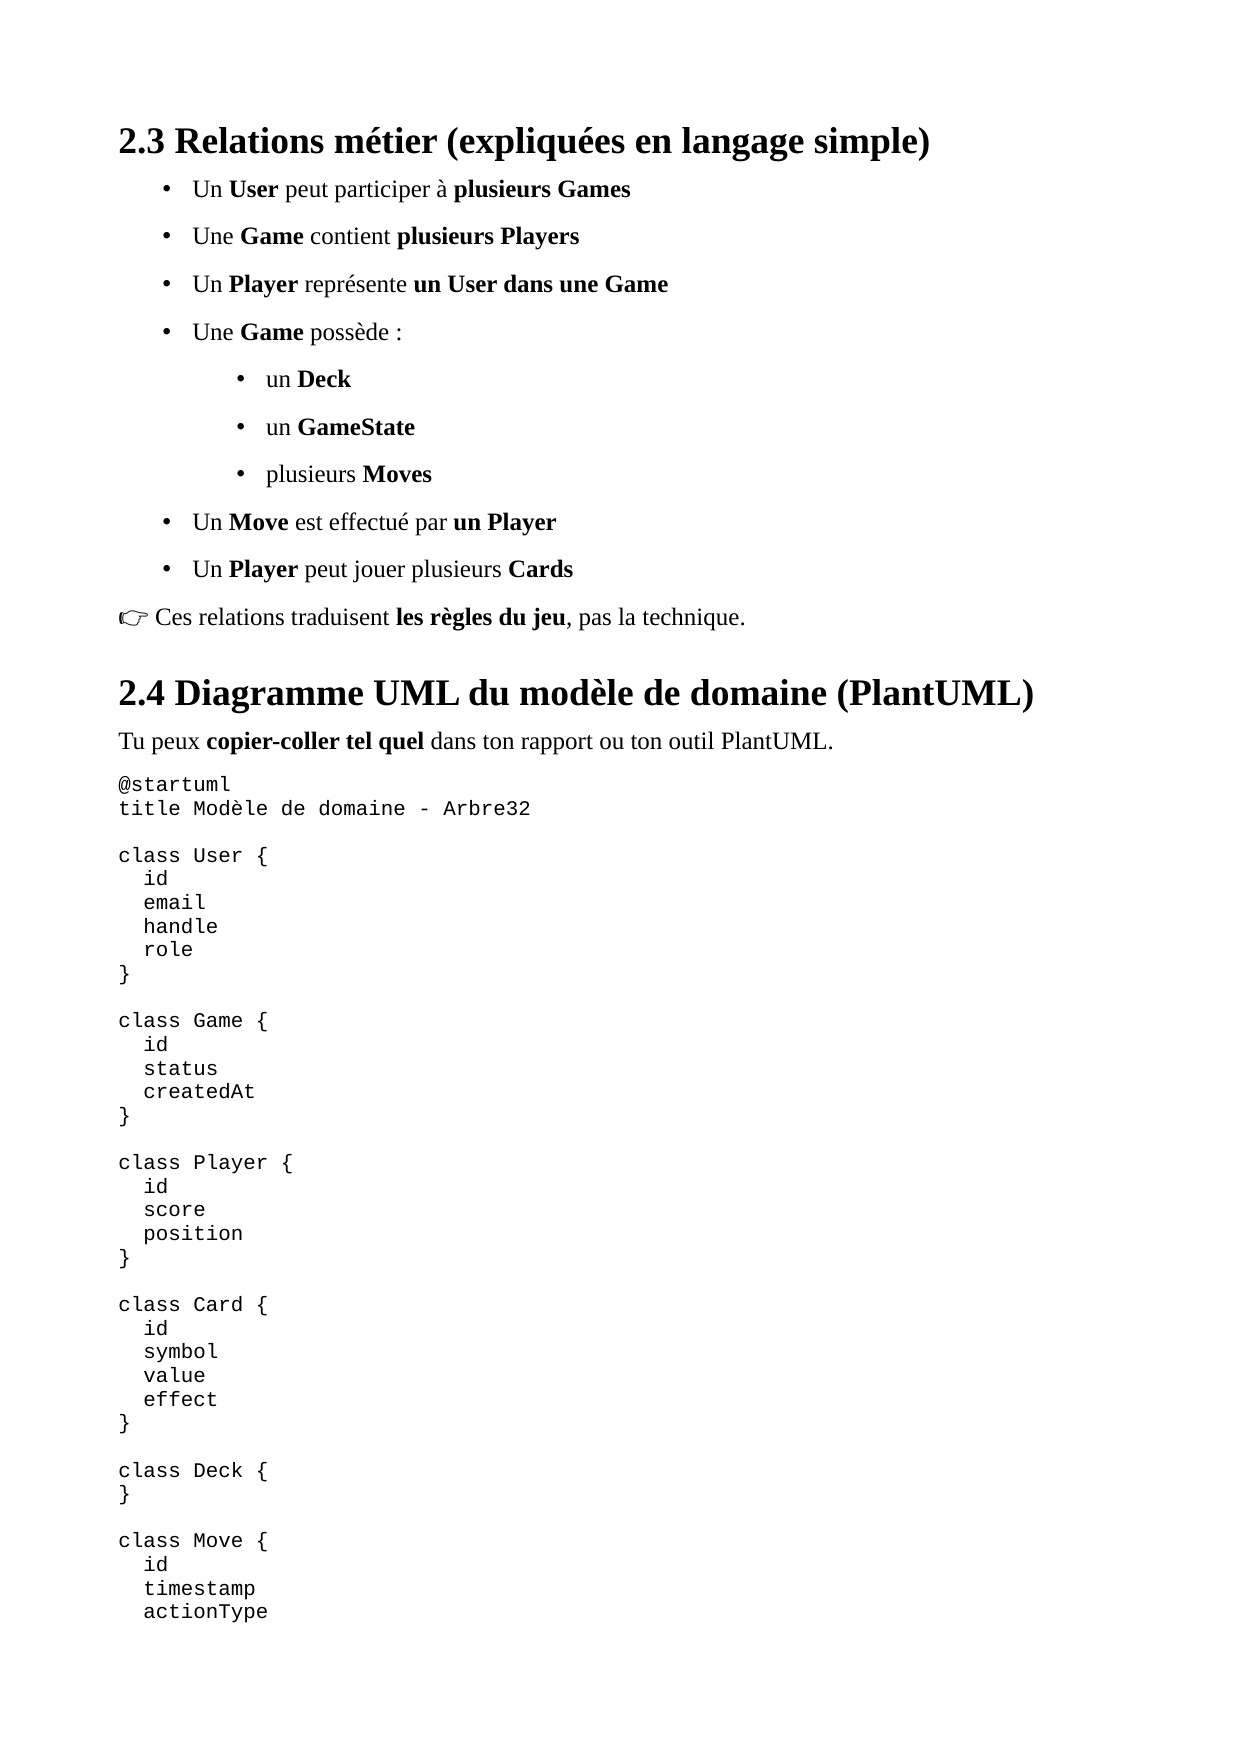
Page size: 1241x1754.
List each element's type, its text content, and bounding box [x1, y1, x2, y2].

text status [118, 1058, 1122, 1081]
list un GameState [236, 412, 1122, 441]
text } [118, 963, 1122, 987]
text class User { [118, 845, 1122, 868]
text class Move { [118, 1531, 1122, 1554]
text role [118, 939, 1122, 963]
text position [118, 1223, 1122, 1247]
list Un Player peut jouer plusieurs Cards [162, 554, 1122, 583]
text title Modèle de domaine - Arbre32 [118, 797, 1122, 821]
text } [118, 1483, 1122, 1507]
list Une Game contient plusieurs Players [162, 221, 1122, 250]
list Un Player représente un User dans une Game [162, 269, 1122, 298]
text id [118, 1318, 1122, 1341]
text Tu peux copier-coller tel quel dans ton rapport ou ton outil PlantUML. [118, 726, 1122, 755]
text } [118, 1247, 1122, 1270]
list Un User peut participer à plusieurs Games [162, 174, 1122, 202]
subtitle 2.4 Diagramme UML du modèle de domaine (PlantUML) [118, 671, 1122, 714]
list un Deck [236, 364, 1122, 393]
text timestamp [118, 1578, 1122, 1601]
text id [118, 1034, 1122, 1058]
text class Game { [118, 1010, 1122, 1034]
text } [118, 1105, 1122, 1128]
list Une Game possède : [162, 317, 1122, 345]
text id [118, 868, 1122, 892]
text actionType [118, 1601, 1122, 1625]
text class Card { [118, 1294, 1122, 1318]
text symbol [118, 1341, 1122, 1365]
list Un Move est effectué par un Player [162, 507, 1122, 536]
text class Player { [118, 1152, 1122, 1176]
list plusieurs Moves [236, 459, 1122, 488]
subtitle 2.3 Relations métier (expliquées en langage simple) [118, 118, 1122, 161]
text email [118, 892, 1122, 916]
text handle [118, 916, 1122, 939]
text @startuml [118, 774, 1122, 797]
text score [118, 1199, 1122, 1223]
text id [118, 1176, 1122, 1199]
text class Deck { [118, 1459, 1122, 1483]
text id [118, 1554, 1122, 1578]
text } [118, 1412, 1122, 1436]
text 👉 Ces relations traduisent les règles du jeu, pas la technique. [118, 602, 1122, 631]
text createdAt [118, 1081, 1122, 1105]
text effect [118, 1389, 1122, 1412]
text value [118, 1365, 1122, 1389]
